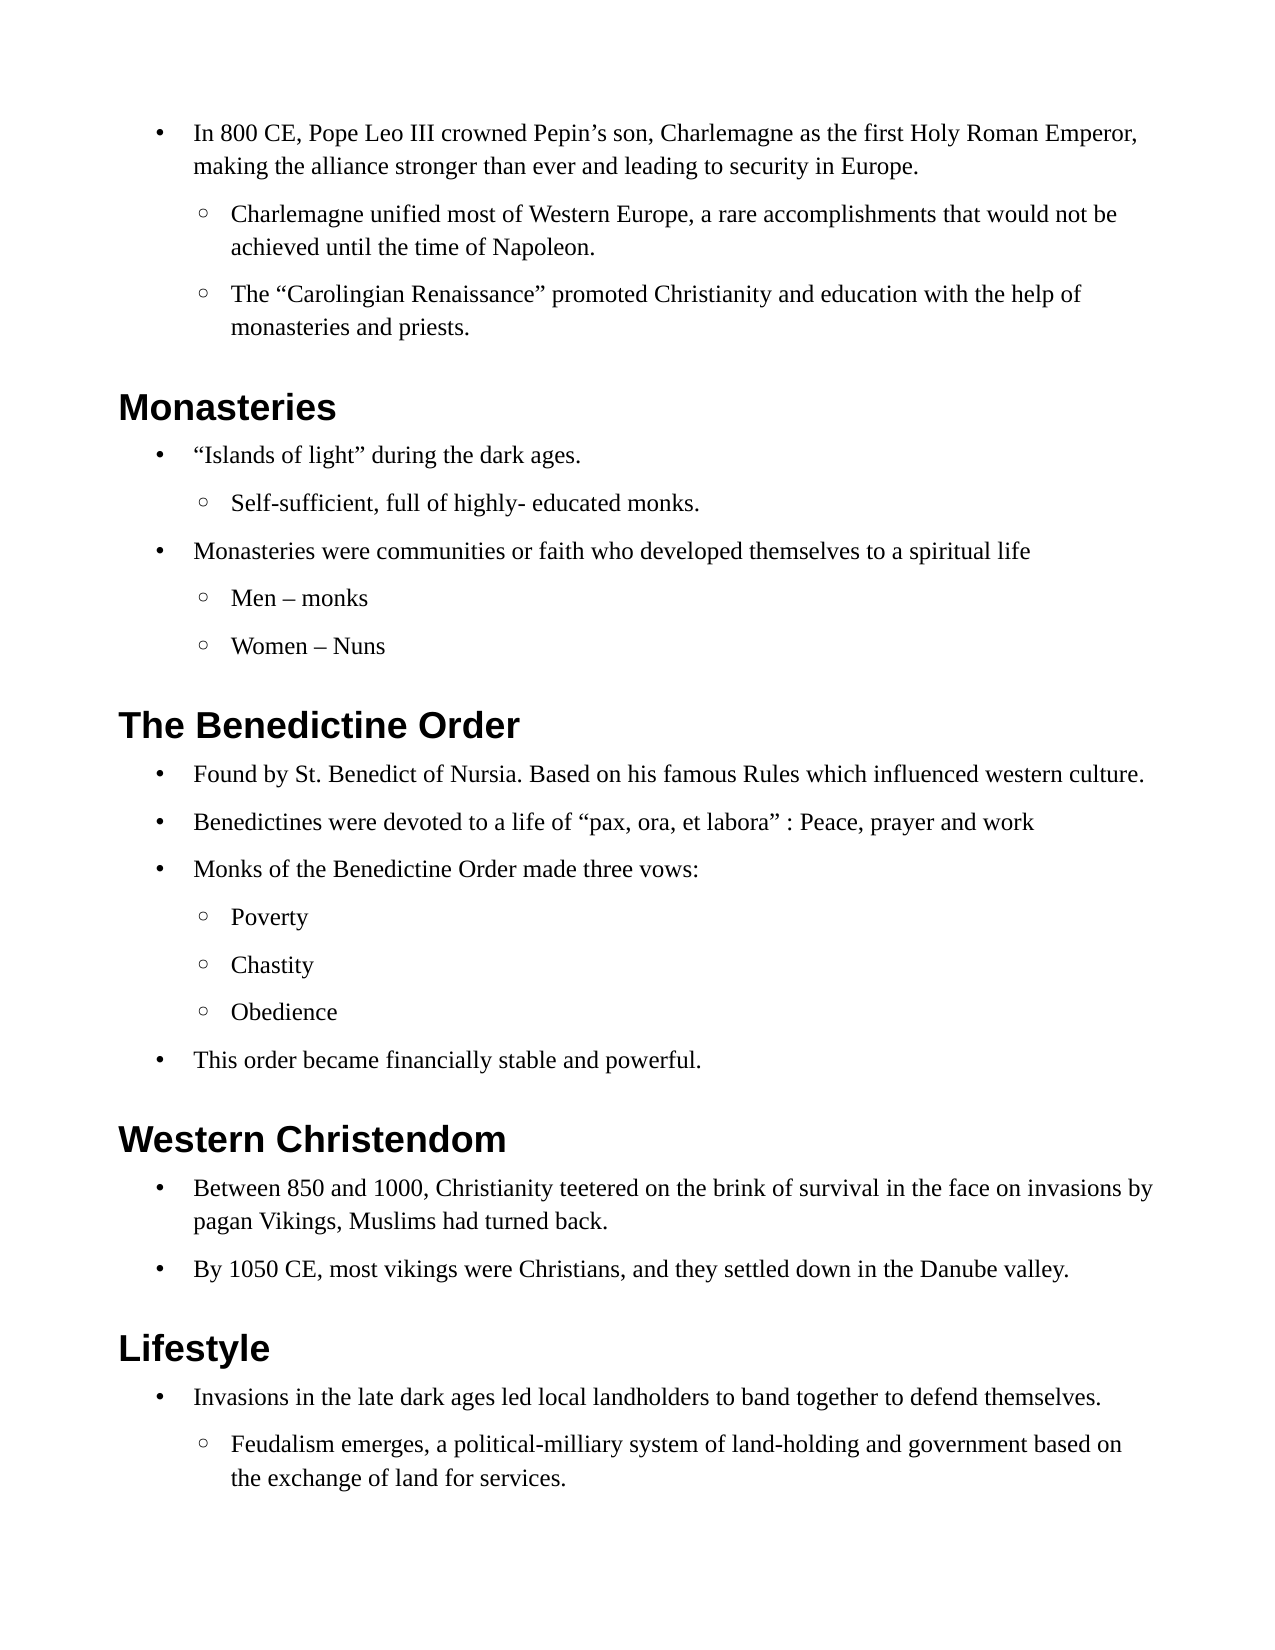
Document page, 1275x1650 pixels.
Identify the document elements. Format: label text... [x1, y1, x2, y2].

list Women – Nuns [193, 631, 1157, 660]
list The “Carolingian Renaissance” promoted Christianity and education with the help of monasteries and priests. [193, 279, 1157, 341]
subtitle Lifestyle [118, 1326, 1157, 1369]
subtitle Western Christendom [118, 1117, 1157, 1161]
list Poverty [193, 902, 1157, 931]
list “Islands of light” during the dark ages. [156, 441, 1157, 469]
list Invasions in the late dark ages led local landholders to band together to defend themselves. [156, 1382, 1157, 1411]
subtitle Monasteries [118, 385, 1157, 428]
list Charlemagne unified most of Western Europe, a rare accomplishments that would not be achieved until the time of Napoleon. [193, 199, 1157, 261]
list Obedience [193, 997, 1157, 1026]
list Feudalism emerges, a political-milliary system of land-holding and government based on the exchange of land for services. [193, 1429, 1157, 1491]
list Self-sufficient, full of highly- educated monks. [193, 488, 1157, 517]
list Between 850 and 1000, Christianity teetered on the brink of survival in the face on invasions by pagan Vikings, Muslims had turned back. [156, 1173, 1157, 1235]
list Found by St. Benedict of Nursia. Based on his famous Rules which influenced western culture. [156, 759, 1157, 788]
subtitle The Benedictine Order [118, 704, 1157, 747]
list Men – monks [193, 583, 1157, 612]
list Benedictines were devoted to a life of “pax, ora, et labora” : Peace, prayer and work [156, 807, 1157, 836]
list In 800 CE, Pope Leo III crowned Pepin’s son, Charlemagne as the first Holy Roman Emperor, making the alliance stronger than ever and leading to security in Europe. [156, 118, 1157, 180]
list Monasteries were communities or faith who developed themselves to a spiritual life [156, 536, 1157, 564]
list Chastity [193, 950, 1157, 978]
list This order became financially stable and powerful. [156, 1045, 1157, 1074]
list By 1050 CE, most vikings were Christians, and they settled down in the Danube valley. [156, 1254, 1157, 1282]
list Monks of the Benedictine Order made three vows: [156, 854, 1157, 883]
